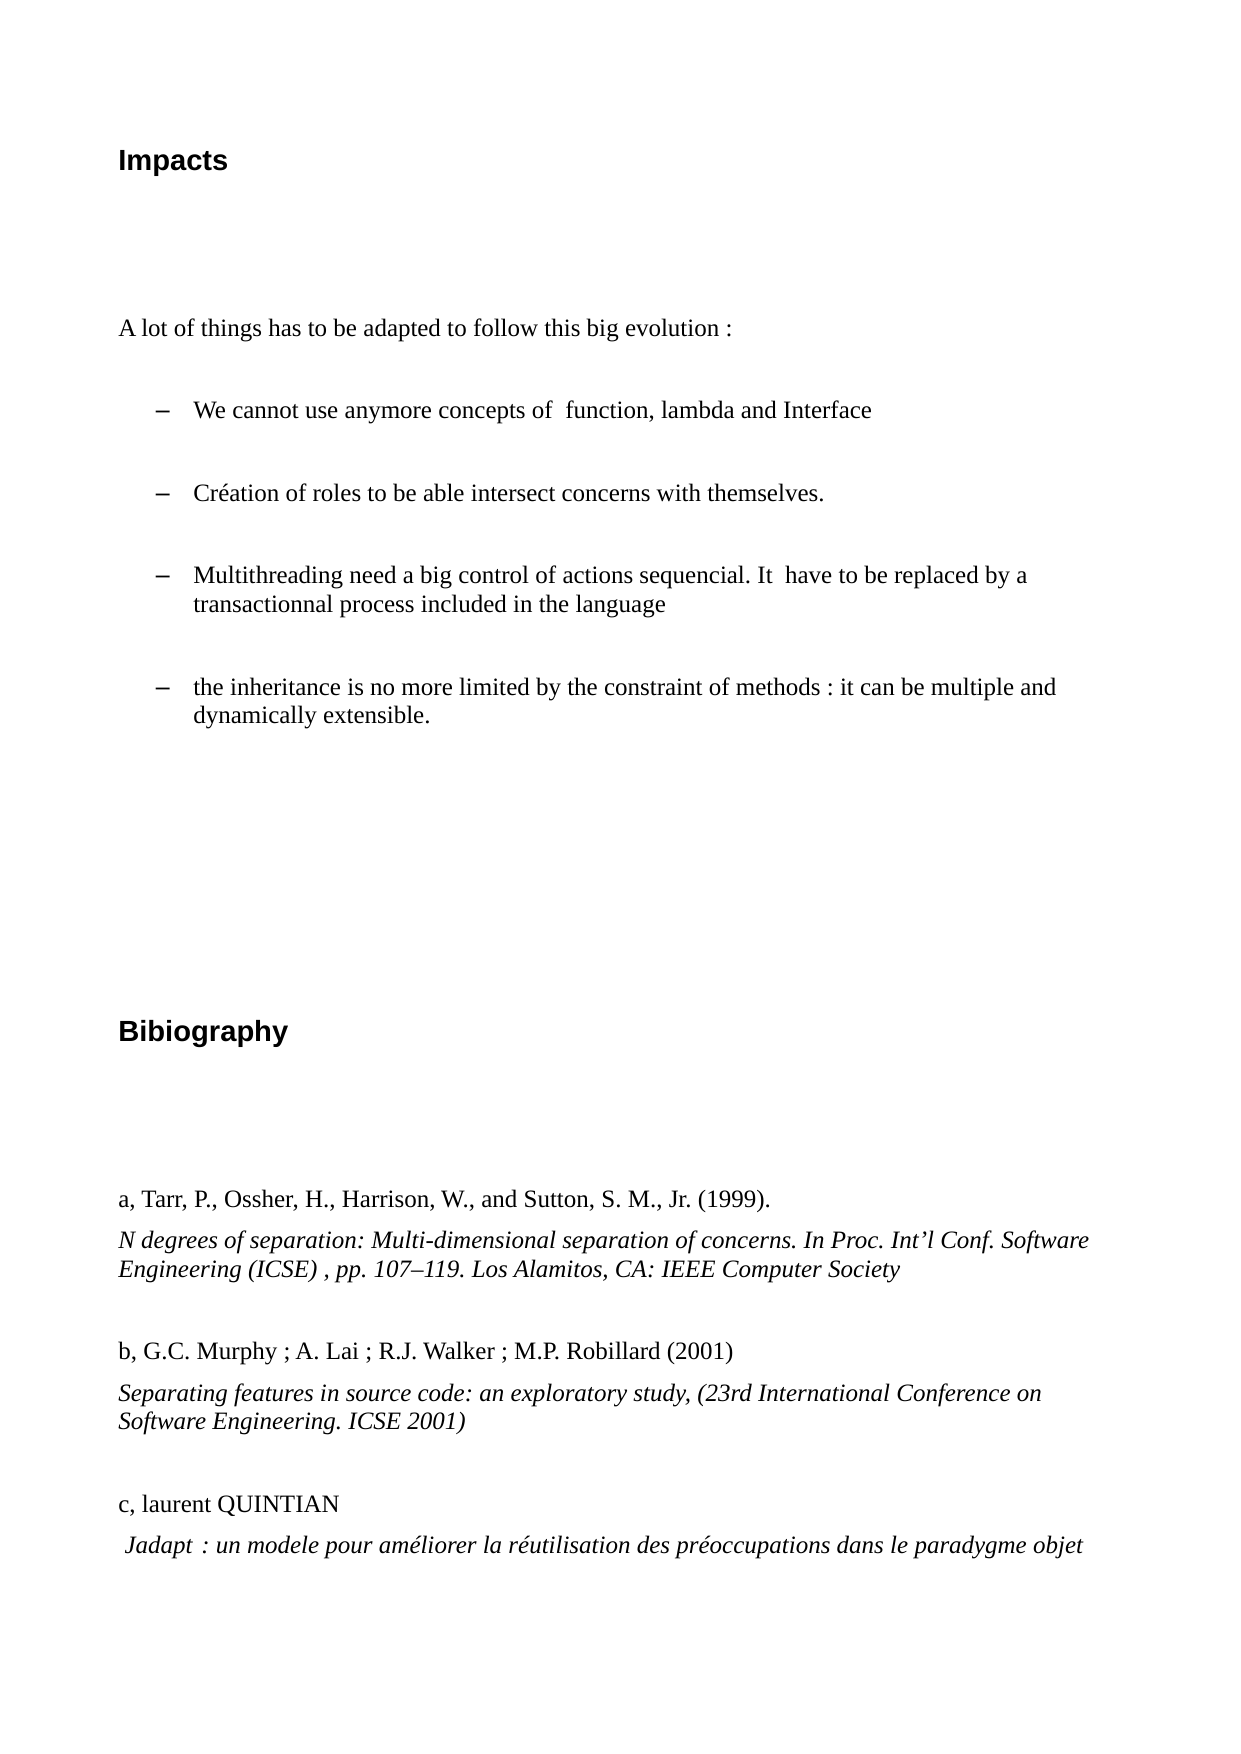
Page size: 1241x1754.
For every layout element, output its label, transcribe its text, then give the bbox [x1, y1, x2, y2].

text Jadapt : un modele pour améliorer la réutilisation des préoccupations dans le paradygme objet [118, 1530, 1122, 1559]
list Création of roles to be able intersect concerns with themselves. [156, 478, 1122, 507]
text c, laurent QUINTIAN [118, 1489, 1122, 1518]
subtitle Impacts [118, 143, 1122, 177]
text A lot of things has to be adapted to follow this big evolution : [118, 313, 1122, 342]
list Multithreading need a big control of actions sequencial. It have to be replaced by a transactionnal process included in the language [156, 560, 1122, 618]
list the inheritance is no more limited by the constraint of methods : it can be multiple and dynamically extensible. [156, 672, 1122, 729]
subtitle Bibiography [118, 1014, 1122, 1048]
text Separating features in source code: an exploratory study, (23rd International Conference on Software Engineering. ICSE 2001) [118, 1378, 1122, 1435]
text b, G.C. Murphy ; A. Lai ; R.J. Walker ; M.P. Robillard (2001) [118, 1336, 1122, 1365]
text a, Tarr, P., Ossher, H., Harrison, W., and Sutton, S. M., Jr. (1999). [118, 1184, 1122, 1213]
list We cannot use anymore concepts of function, lambda and Interface [156, 395, 1122, 424]
text N degrees of separation: Multi-dimensional separation of concerns. In Proc. Int’l Conf. Software Engineering (ICSE) , pp. 107–119. Los Alamitos, CA: IEEE Computer Society [118, 1225, 1122, 1283]
